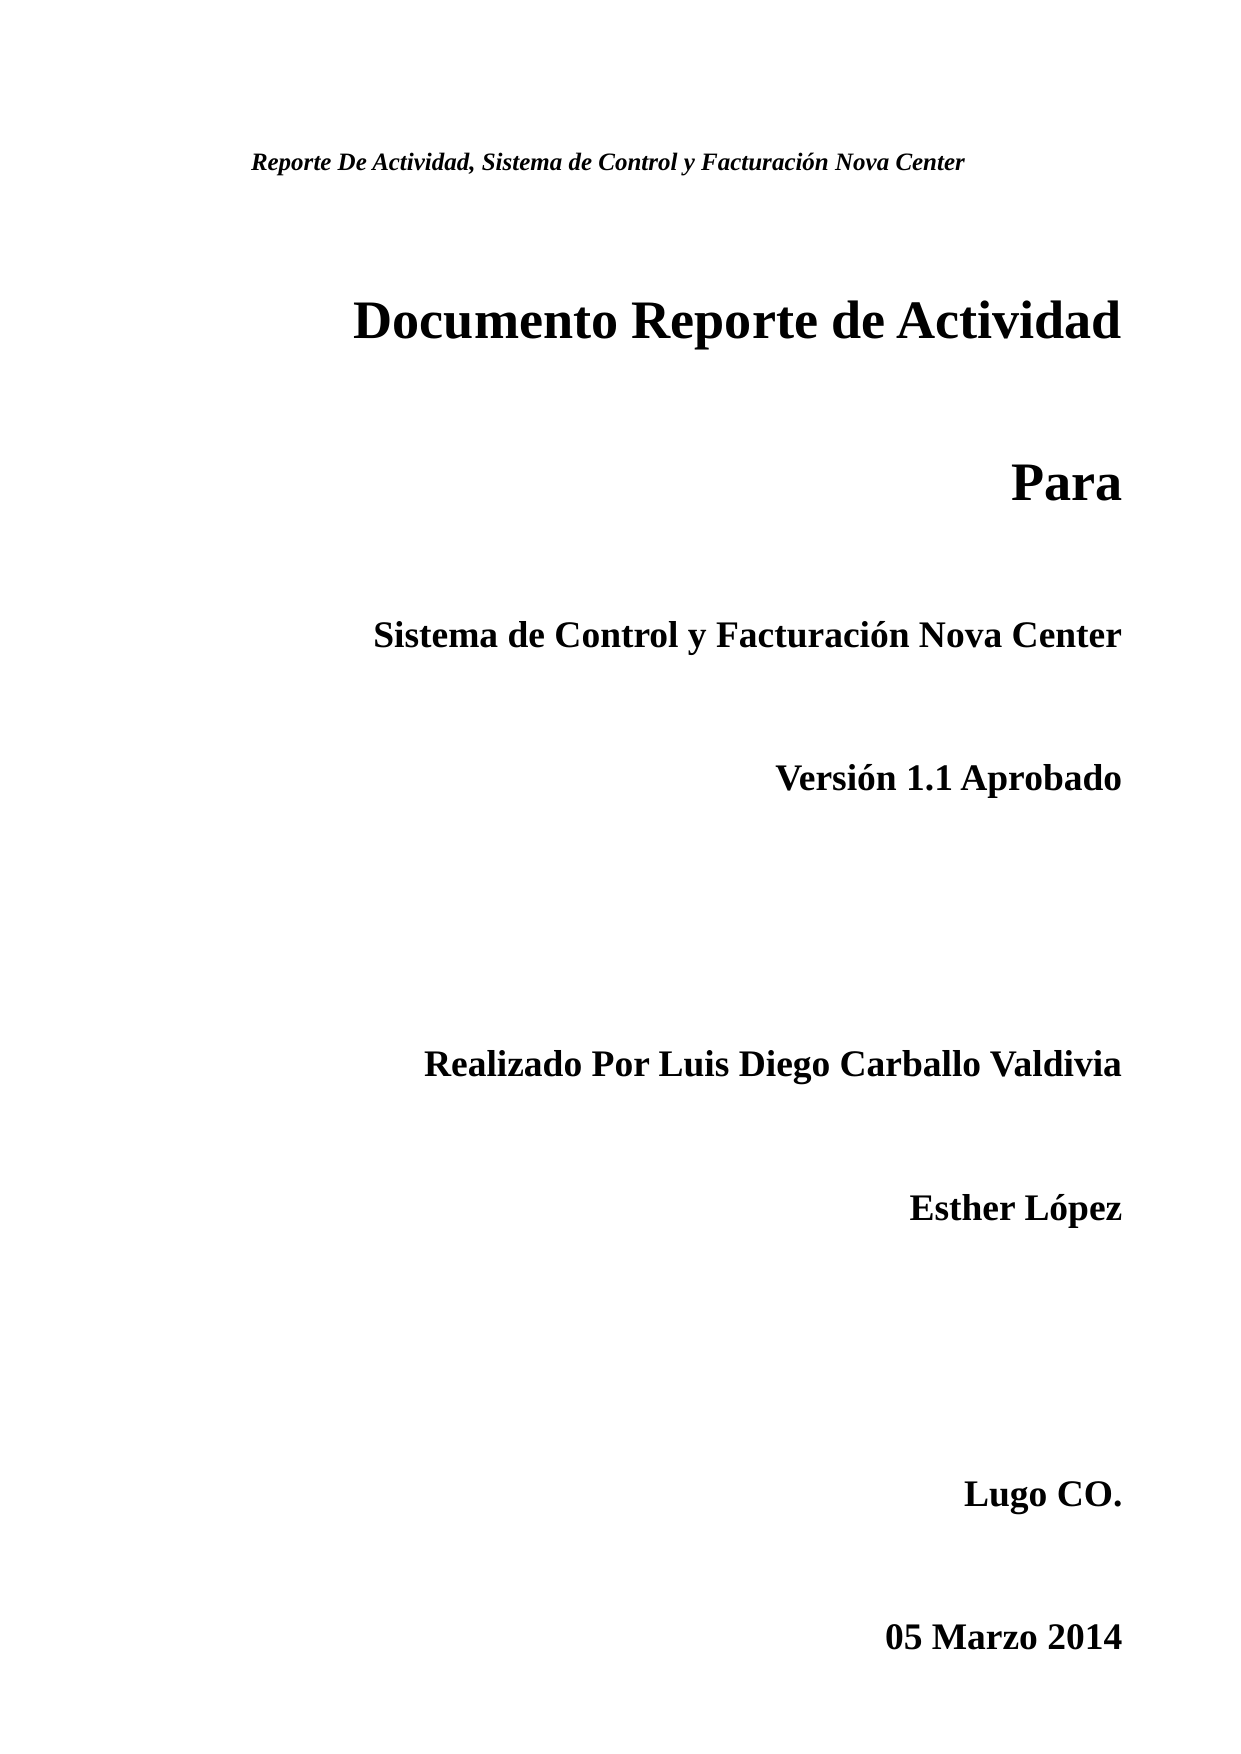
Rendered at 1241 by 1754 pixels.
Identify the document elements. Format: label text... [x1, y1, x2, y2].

text 05 Marzo 2014 [118, 1614, 1122, 1657]
text Lugo CO. [118, 1471, 1122, 1514]
text Versión 1.1 Aprobado [118, 756, 1122, 799]
text Para [118, 450, 1122, 512]
text Documento Reporte de Actividad [118, 288, 1122, 350]
text Sistema de Control y Facturación Nova Center [118, 612, 1122, 656]
text Esther López [118, 1185, 1122, 1228]
text Realizado Por Luis Diego Carballo Valdivia [118, 1042, 1122, 1085]
